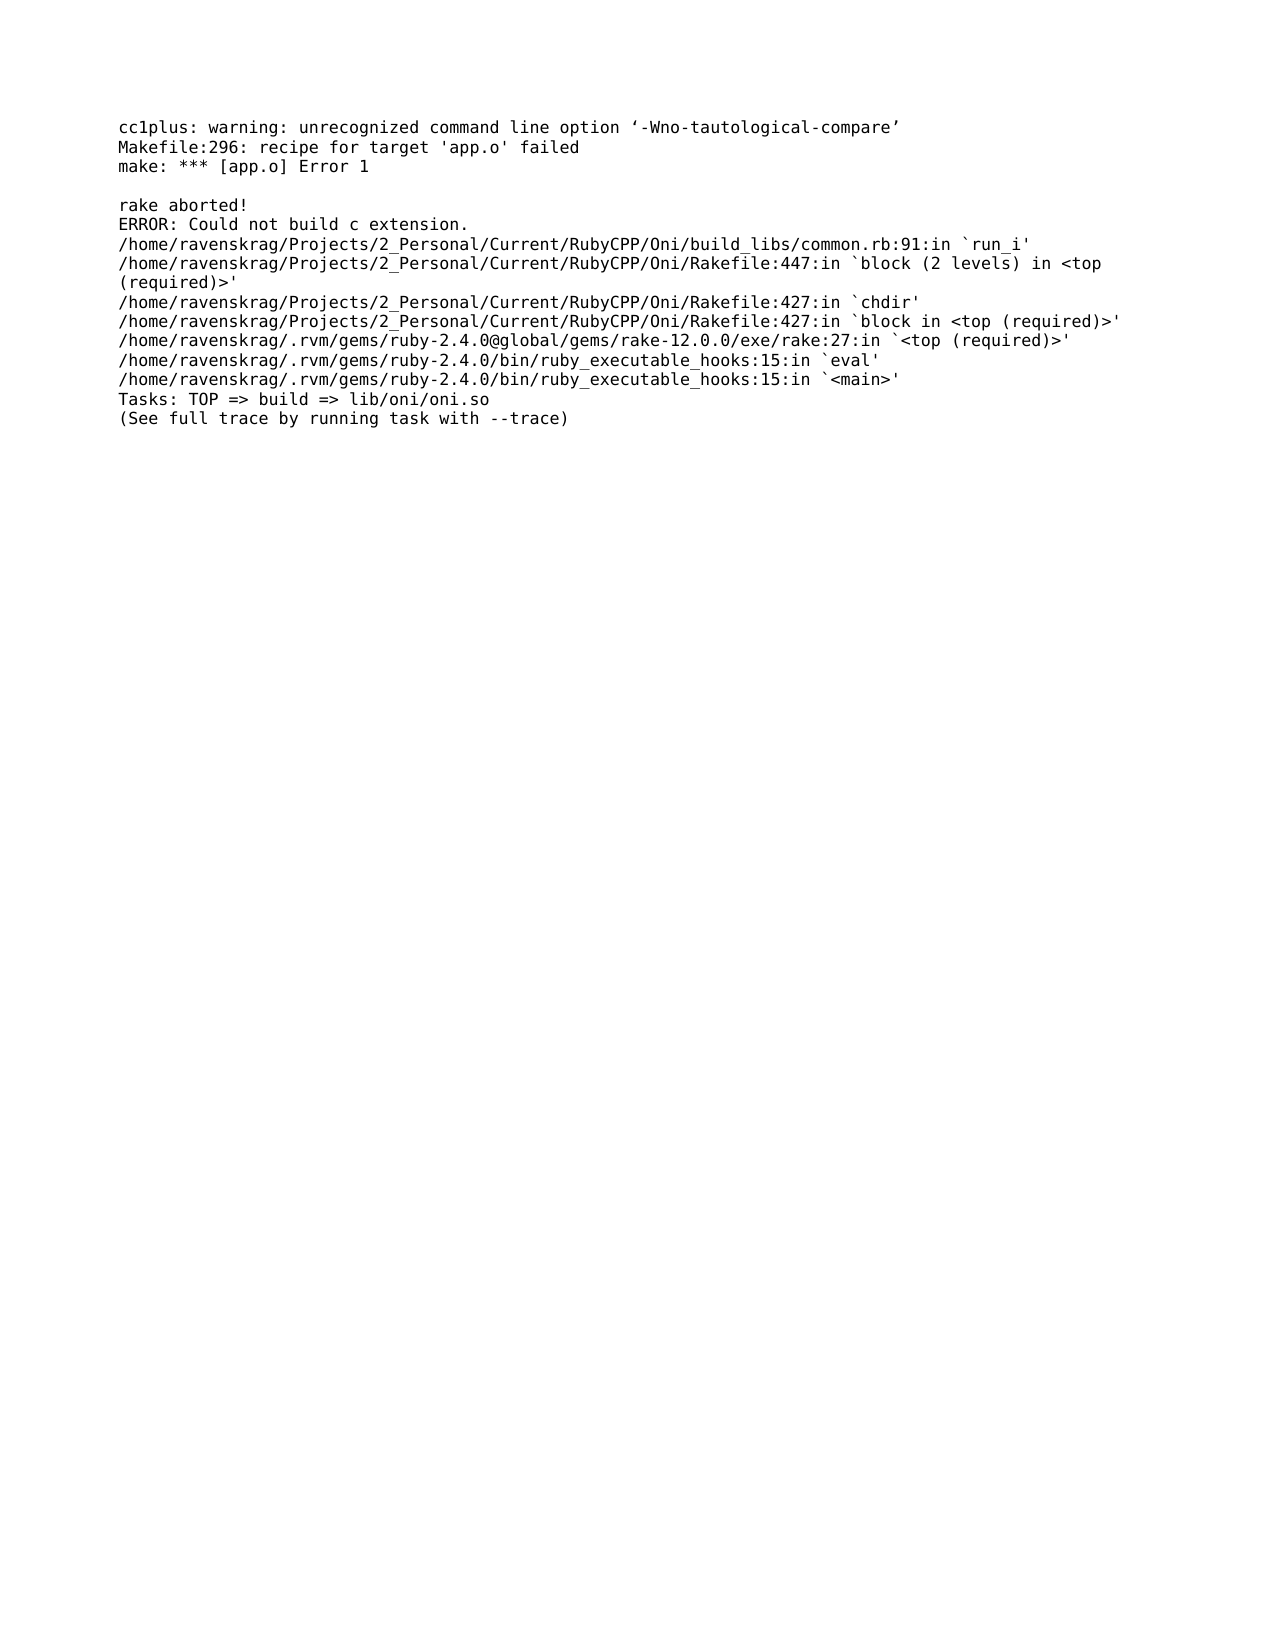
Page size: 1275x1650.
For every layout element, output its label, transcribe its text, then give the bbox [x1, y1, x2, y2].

text /home/ravenskrag/.rvm/gems/ruby-2.4.0@global/gems/rake-12.0.0/exe/rake:27:in `<top (required)>' [118, 331, 1157, 351]
text /home/ravenskrag/Projects/2_Personal/Current/RubyCPP/Oni/Rakefile:427:in `block in <top (required)>' [118, 312, 1157, 331]
text /home/ravenskrag/.rvm/gems/ruby-2.4.0/bin/ruby_executable_hooks:15:in `eval' [118, 351, 1157, 370]
text Makefile:296: recipe for target 'app.o' failed [118, 137, 1157, 157]
text Tasks: TOP => build => lib/oni/oni.so [118, 389, 1157, 409]
text make: *** [app.o] Error 1 [118, 157, 1157, 176]
text /home/ravenskrag/Projects/2_Personal/Current/RubyCPP/Oni/Rakefile:447:in `block (2 levels) in <top (required)>' [118, 254, 1157, 292]
text ERROR: Could not build c extension. [118, 215, 1157, 234]
text (See full trace by running task with --trace) [118, 409, 1157, 428]
text /home/ravenskrag/.rvm/gems/ruby-2.4.0/bin/ruby_executable_hooks:15:in `<main>' [118, 370, 1157, 389]
text cc1plus: warning: unrecognized command line option ‘-Wno-tautological-compare’ [118, 118, 1157, 137]
text /home/ravenskrag/Projects/2_Personal/Current/RubyCPP/Oni/build_libs/common.rb:91:in `run_i' [118, 234, 1157, 254]
text /home/ravenskrag/Projects/2_Personal/Current/RubyCPP/Oni/Rakefile:427:in `chdir' [118, 292, 1157, 312]
text rake aborted! [118, 196, 1157, 215]
